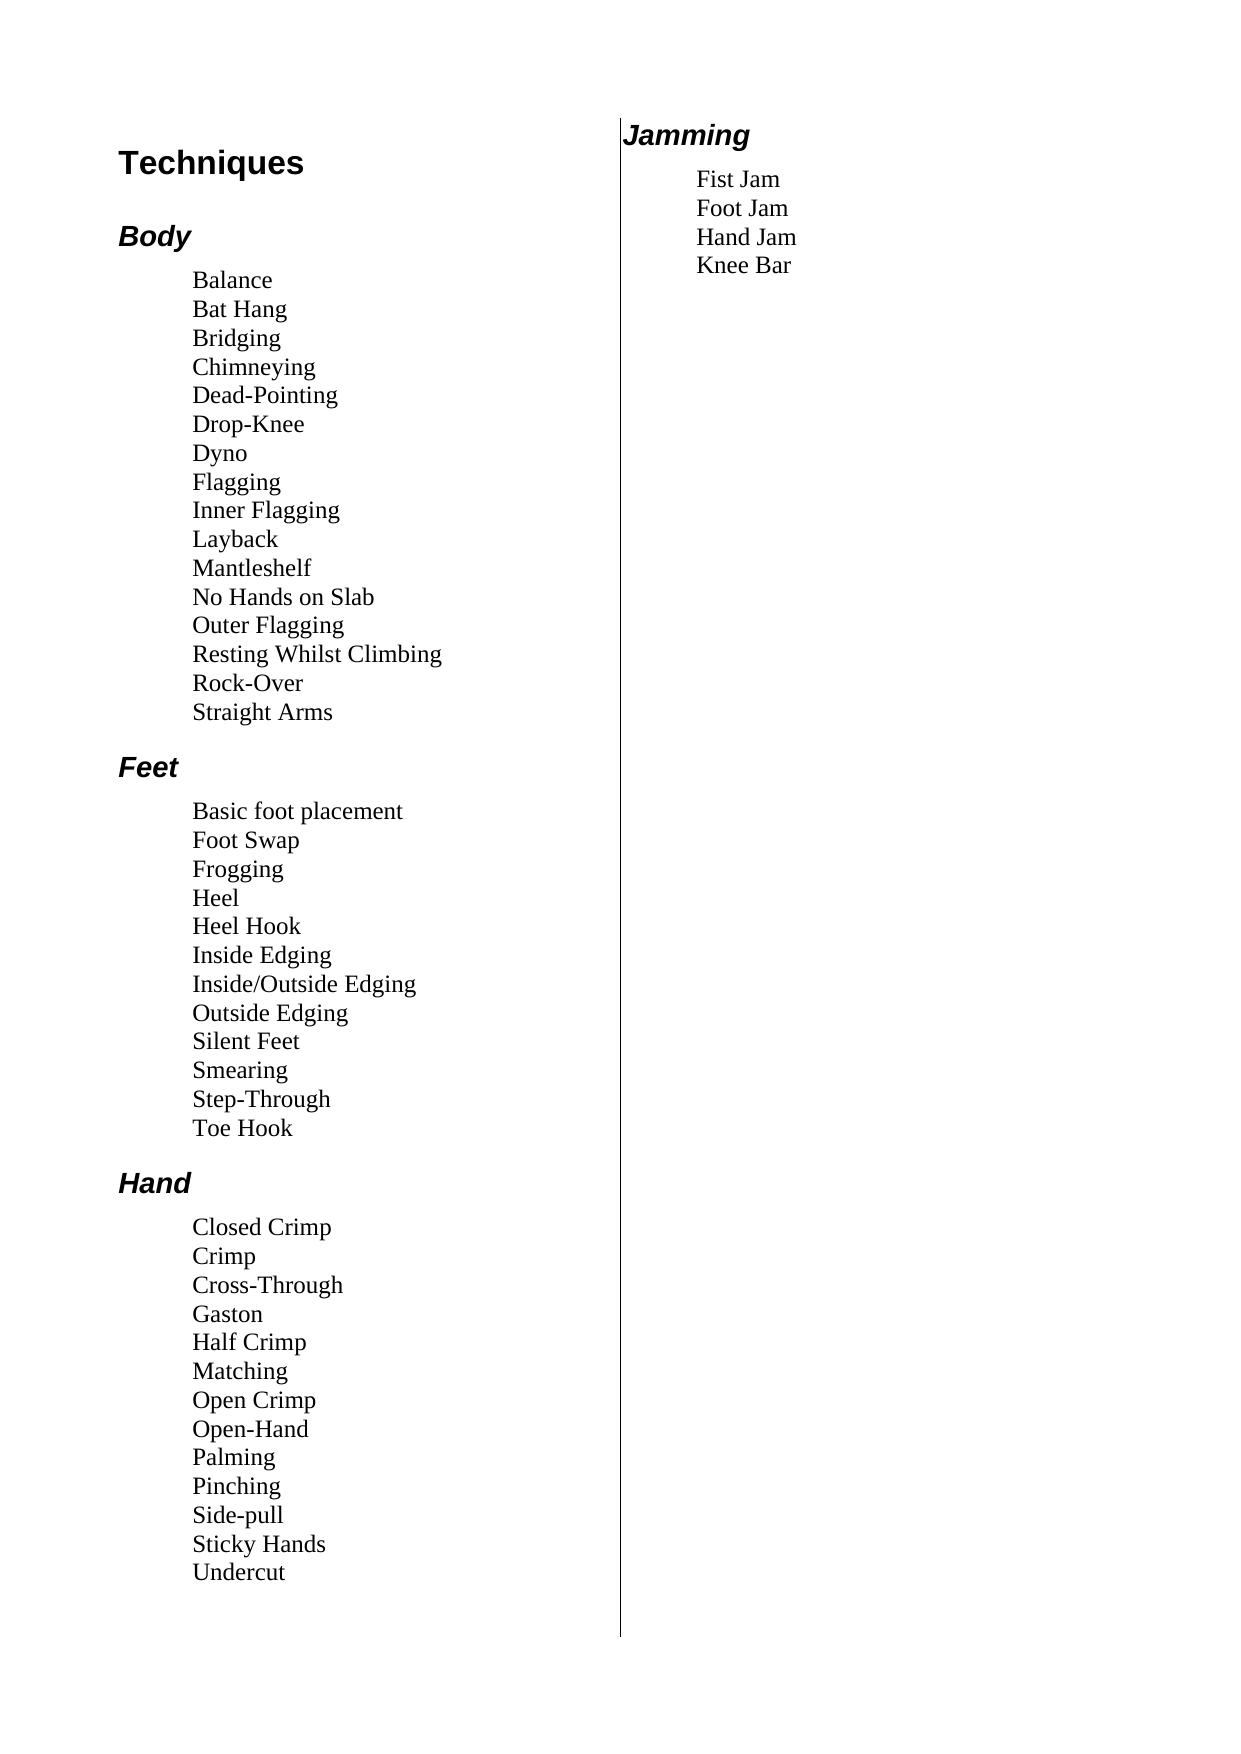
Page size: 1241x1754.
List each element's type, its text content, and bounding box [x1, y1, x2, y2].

text Dyno [192, 438, 618, 467]
text Heel [192, 883, 618, 911]
text Step-Through [192, 1084, 618, 1113]
text Closed Crimp [192, 1212, 618, 1241]
text Undercut [192, 1557, 618, 1586]
text No Hands on Slab [192, 582, 618, 610]
subtitle Body [118, 219, 618, 253]
text Outside Edging [192, 998, 618, 1026]
subtitle Feet [118, 750, 618, 784]
text Foot Swap [192, 825, 618, 854]
text Crimp [192, 1241, 618, 1270]
text Inside Edging [192, 940, 618, 969]
text Toe Hook [192, 1113, 618, 1141]
subtitle Jamming [622, 118, 1122, 152]
text Smearing [192, 1055, 618, 1084]
text Gaston [192, 1299, 618, 1327]
text Sticky Hands [192, 1529, 618, 1557]
text Cross-Through [192, 1270, 618, 1299]
text Inside/Outside Edging [192, 969, 618, 998]
text Open Crimp [192, 1385, 618, 1414]
text Bridging [192, 323, 618, 352]
text Matching [192, 1356, 618, 1385]
text Layback [192, 524, 618, 553]
text Hand Jam [696, 222, 1122, 250]
text Chimneying [192, 352, 618, 380]
text Pinching [192, 1471, 618, 1500]
text Basic foot placement [192, 796, 618, 825]
subtitle Techniques [118, 143, 618, 182]
text Fist Jam [696, 164, 1122, 193]
text Knee Bar [696, 250, 1122, 279]
text Open-Hand [192, 1414, 618, 1442]
text Bat Hang [192, 294, 618, 323]
text Rock-Over [192, 668, 618, 697]
text Outer Flagging [192, 610, 618, 639]
text Silent Feet [192, 1026, 618, 1055]
text Inner Flagging [192, 495, 618, 524]
text Balance [192, 265, 618, 294]
text Straight Arms [192, 697, 618, 725]
text Frogging [192, 854, 618, 883]
text Resting Whilst Climbing [192, 639, 618, 668]
text Drop-Knee [192, 409, 618, 438]
subtitle Hand [118, 1166, 618, 1200]
text Half Crimp [192, 1327, 618, 1356]
text Dead-Pointing [192, 380, 618, 409]
text Foot Jam [696, 193, 1122, 222]
text Side-pull [192, 1500, 618, 1529]
text Palming [192, 1442, 618, 1471]
text Heel Hook [192, 911, 618, 940]
text Flagging [192, 467, 618, 495]
text Mantleshelf [192, 553, 618, 582]
